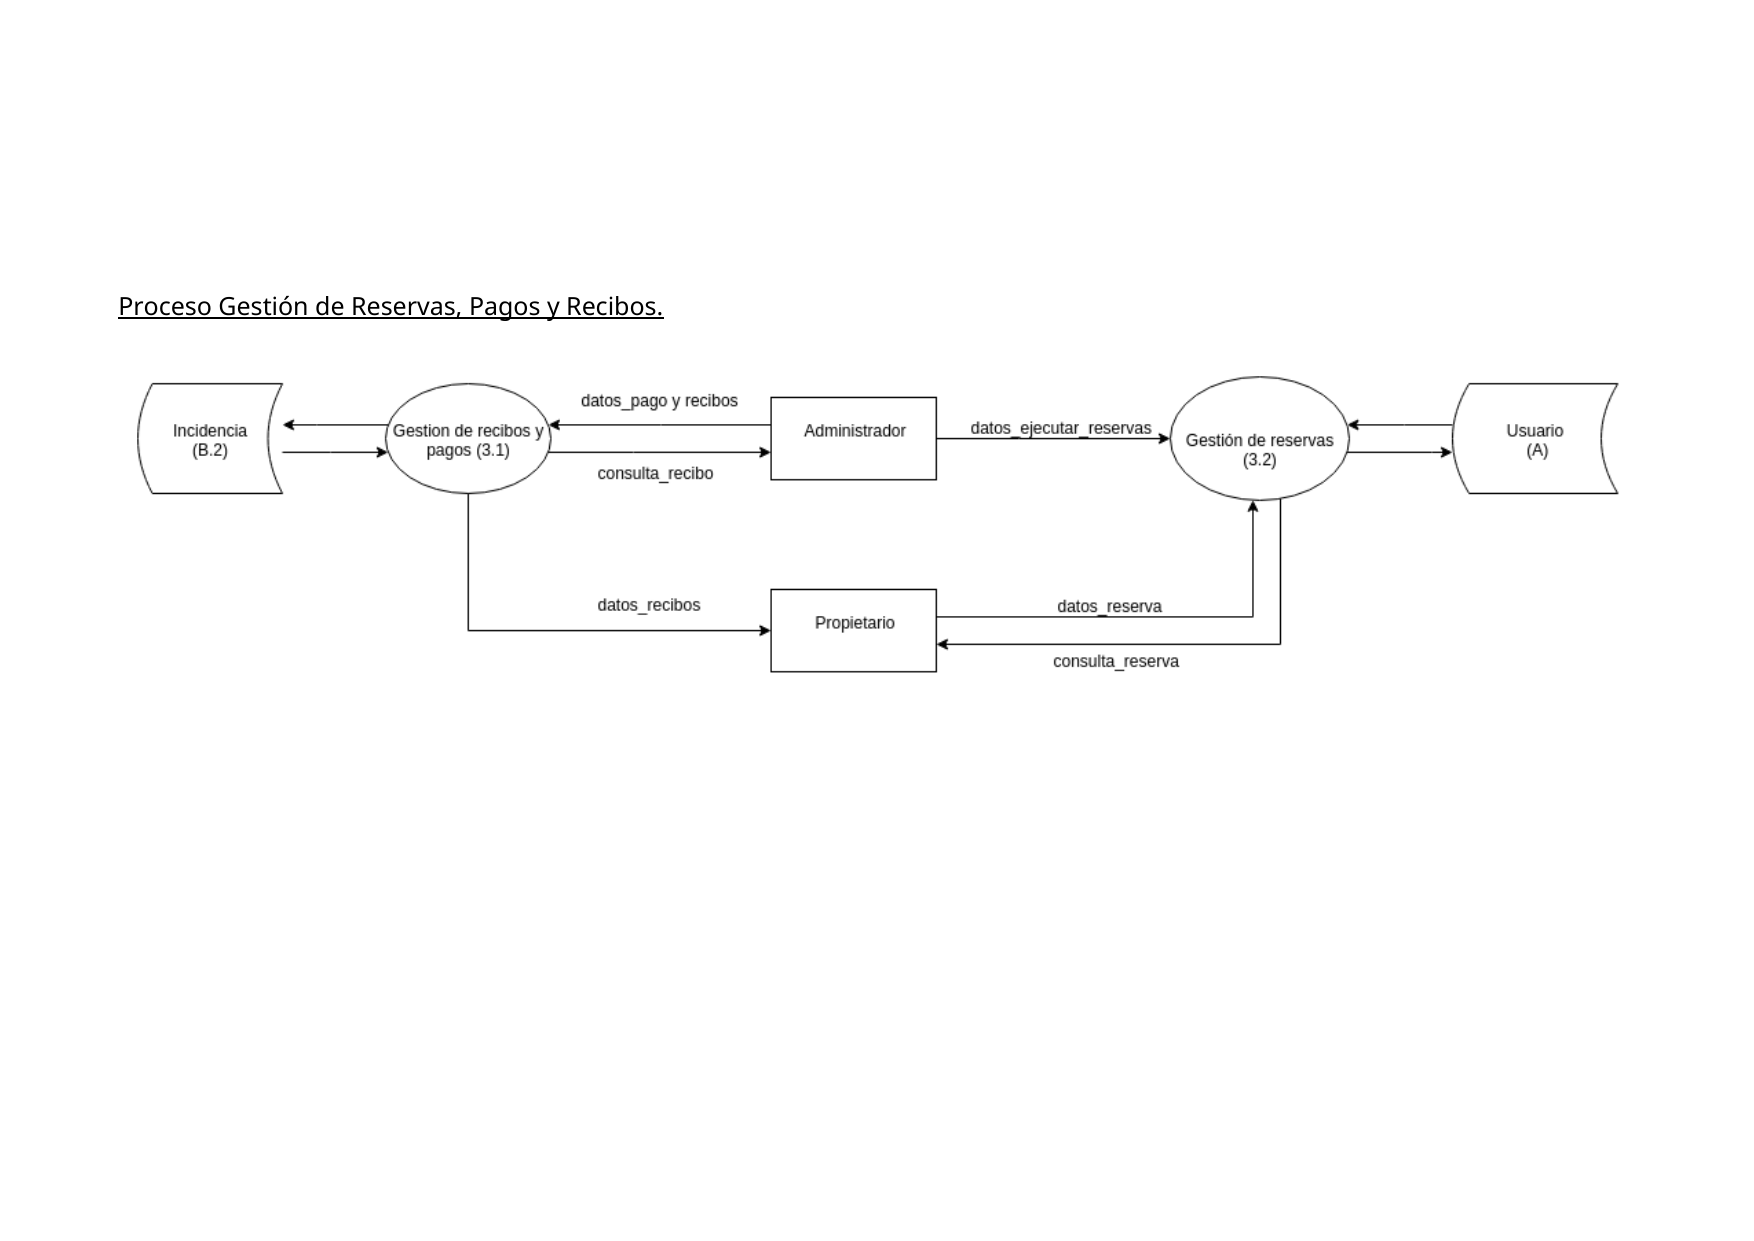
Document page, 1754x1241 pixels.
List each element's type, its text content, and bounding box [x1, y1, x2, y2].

text Proceso Gestión de Reservas, Pagos y Recibos. [118, 288, 1636, 322]
picture [136, 375, 1620, 674]
